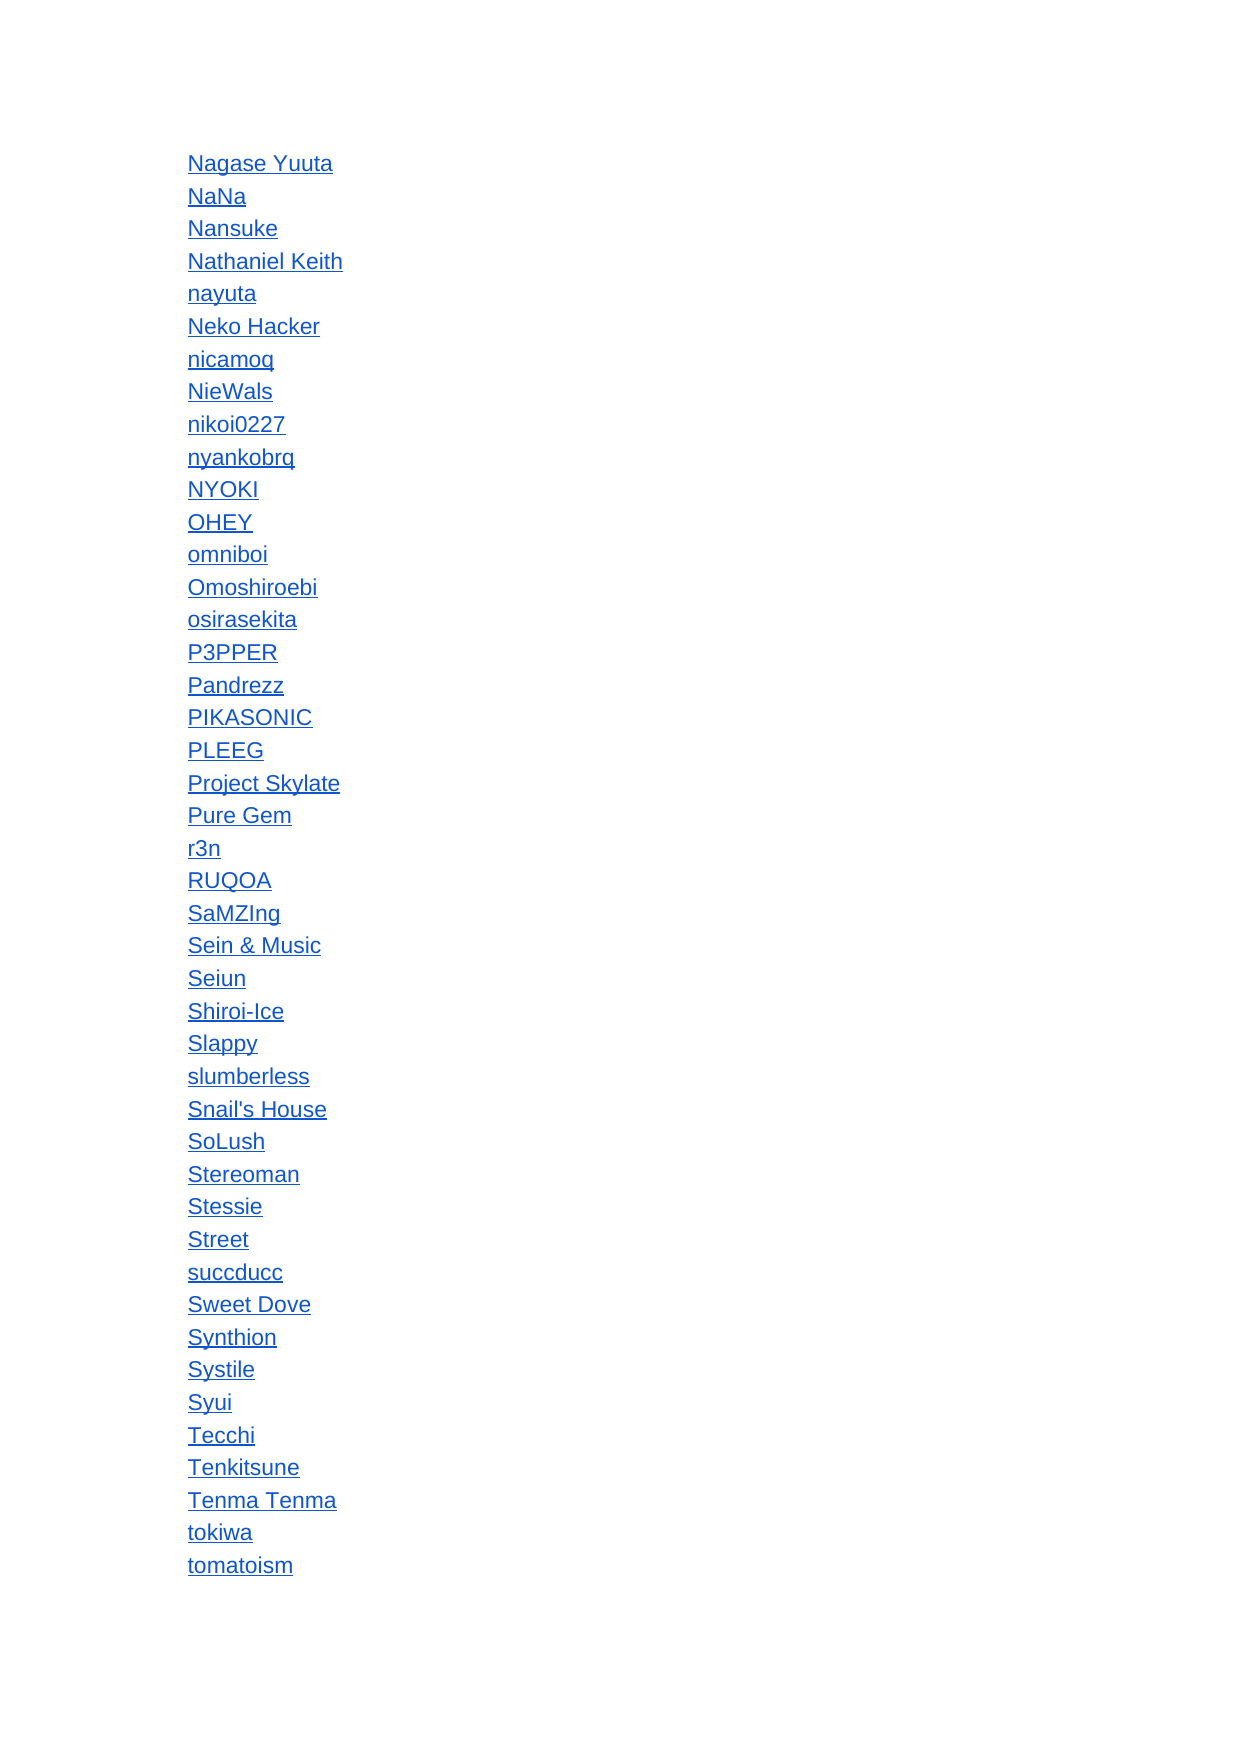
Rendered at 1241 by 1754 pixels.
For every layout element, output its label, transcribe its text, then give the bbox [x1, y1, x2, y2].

text Nagase Yuuta [187, 150, 1090, 176]
text Stereoman [187, 1161, 1090, 1187]
text omniboi [187, 541, 1090, 568]
text r3n [187, 835, 1090, 861]
text Systile [187, 1356, 1090, 1383]
text Shiroi-Ice [187, 998, 1090, 1024]
text tomatoism [187, 1552, 1090, 1578]
text Omoshiroebi [187, 574, 1090, 600]
text SaMZIng [187, 900, 1090, 926]
text Seiun [187, 965, 1090, 991]
text PIKASONIC [187, 704, 1090, 731]
text Pandrezz [187, 672, 1090, 698]
text Project Skylate [187, 769, 1090, 796]
text Synthion [187, 1324, 1090, 1350]
text Neko Hacker [187, 313, 1090, 339]
text Tecchi [187, 1422, 1090, 1448]
text Tenma Tenma [187, 1487, 1090, 1513]
text Pure Gem [187, 802, 1090, 828]
text SoLush [187, 1128, 1090, 1154]
text Tenkitsune [187, 1454, 1090, 1481]
text nyankobrq [187, 443, 1090, 470]
text nayuta [187, 280, 1090, 307]
text NYOKI [187, 476, 1090, 502]
text osirasekita [187, 606, 1090, 633]
text PLEEG [187, 737, 1090, 763]
text Sein & Music [187, 932, 1090, 959]
text NaNa [187, 183, 1090, 209]
text Nansuke [187, 215, 1090, 242]
text nicamoq [187, 346, 1090, 372]
text OHEY [187, 509, 1090, 535]
text slumberless [187, 1063, 1090, 1089]
text P3PPER [187, 639, 1090, 665]
text Street [187, 1226, 1090, 1252]
text Syui [187, 1389, 1090, 1415]
text Snail's House [187, 1096, 1090, 1122]
text tokiwa [187, 1519, 1090, 1546]
text nikoi0227 [187, 411, 1090, 437]
text Nathaniel Keith [187, 248, 1090, 274]
text Slappy [187, 1030, 1090, 1057]
text NieWals [187, 378, 1090, 404]
text succducc [187, 1258, 1090, 1285]
text Sweet Dove [187, 1291, 1090, 1317]
text RUQOA [187, 867, 1090, 894]
text Stessie [187, 1193, 1090, 1220]
